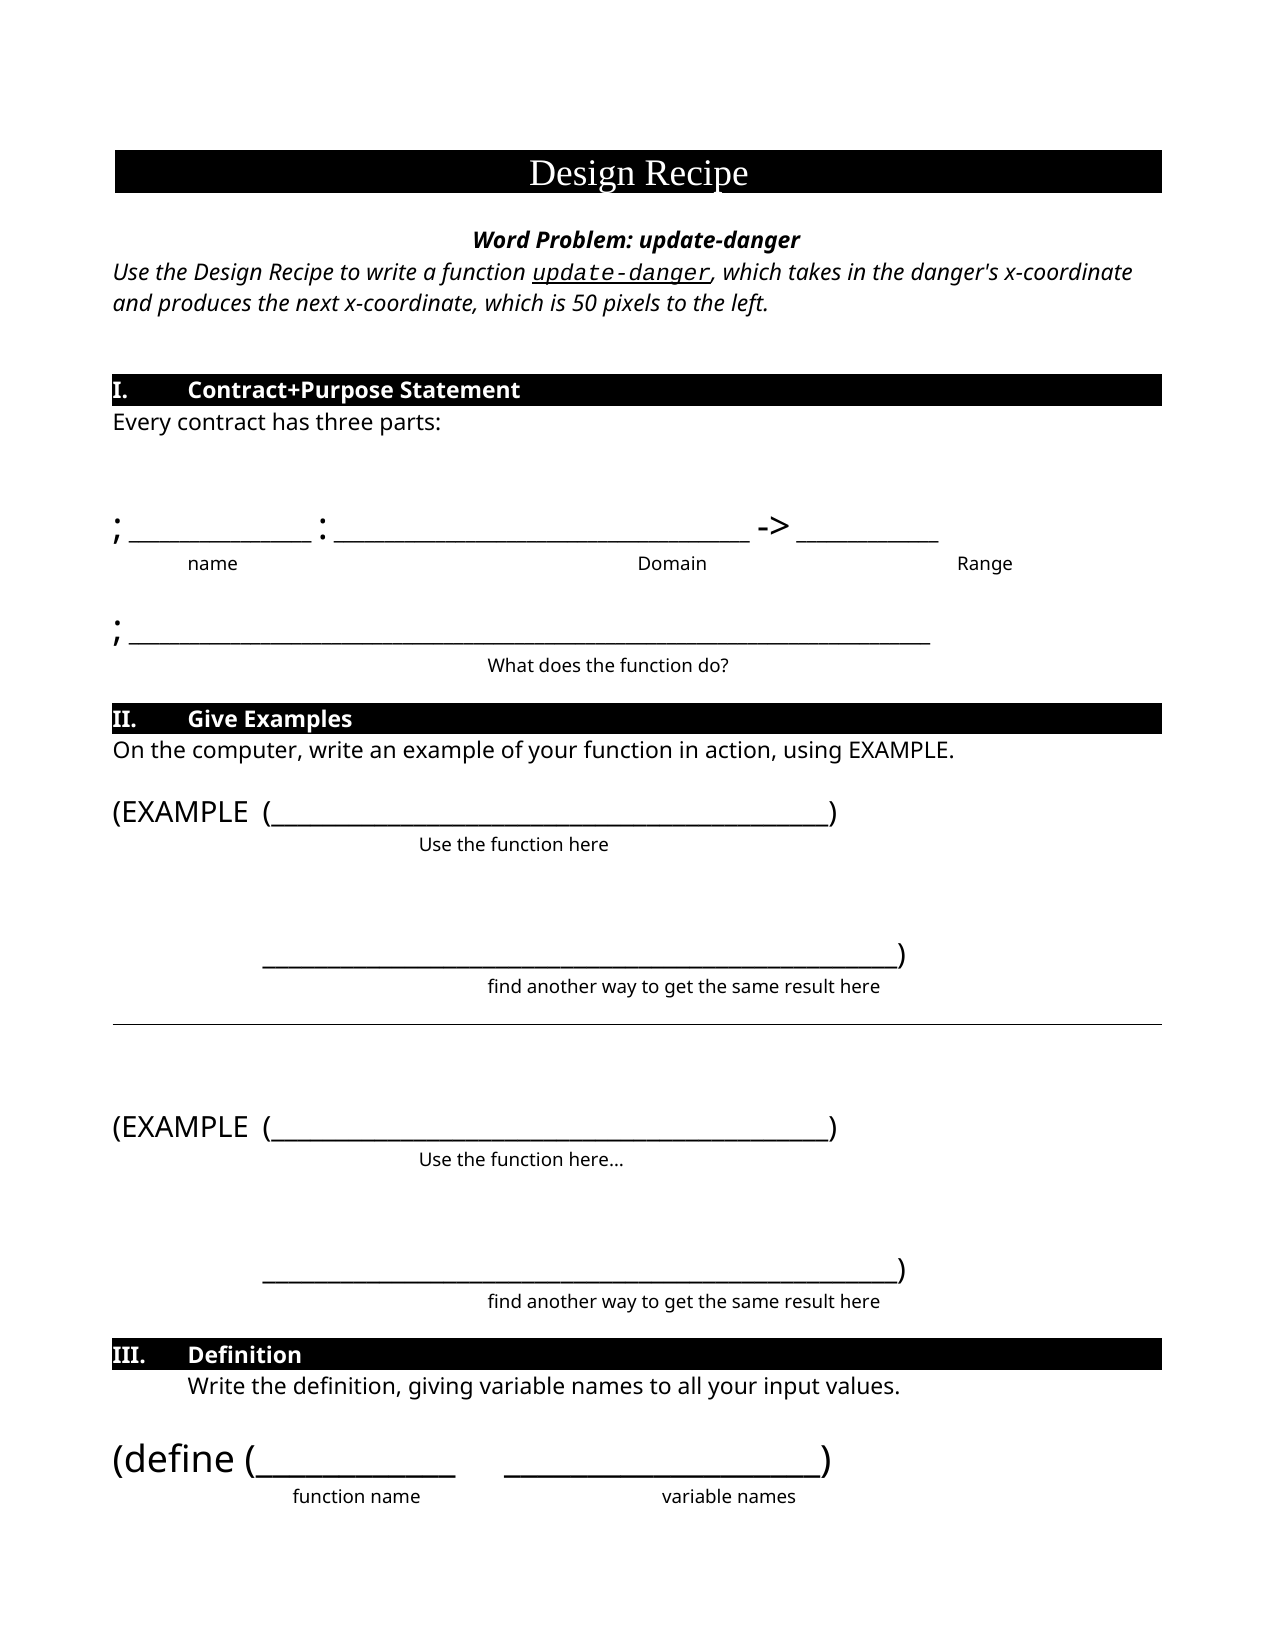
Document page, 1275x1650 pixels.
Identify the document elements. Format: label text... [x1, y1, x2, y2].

text ; __________________ : _________________________________________ -> ______________ [112, 499, 1162, 551]
subtitle Design Recipe [115, 150, 1162, 193]
subtitle Give Examples [112, 703, 1162, 734]
list Write the definition, giving variable names to all your input values. [150, 1370, 1162, 1401]
text Use the Design Recipe to write a function update-danger, which takes in the danger's x-coordinate and produces the next x-coordinate, which is 50 pixels to the left. [112, 256, 1162, 318]
text (EXAMPLE (___________________________________________) [112, 792, 1162, 831]
text On the computer, write an example of your function in action, using EXAMPLE. [112, 734, 1162, 766]
text name Domain Range [112, 551, 1162, 576]
text (EXAMPLE (___________________________________________) [112, 1107, 1162, 1146]
text What does the function do? [112, 653, 1162, 678]
text find another way to get the same result here [487, 1288, 1162, 1313]
text _________________________________________________) [187, 1248, 1162, 1288]
text Use the function here [337, 831, 1162, 857]
text Every contract has three parts: [112, 406, 1162, 437]
text ; _______________________________________________________________________________ [112, 602, 1162, 653]
text Use the function here… [337, 1146, 1162, 1172]
subtitle Contract+Purpose Statement [112, 374, 1162, 406]
subtitle Definition [112, 1338, 1162, 1370]
text find another way to get the same result here [487, 973, 1162, 998]
text function name variable names [112, 1483, 1162, 1509]
text Word Problem: update-danger [112, 224, 1162, 256]
text _________________________________________________) [187, 933, 1162, 973]
text (define (____________ ___________________) [112, 1432, 1162, 1483]
